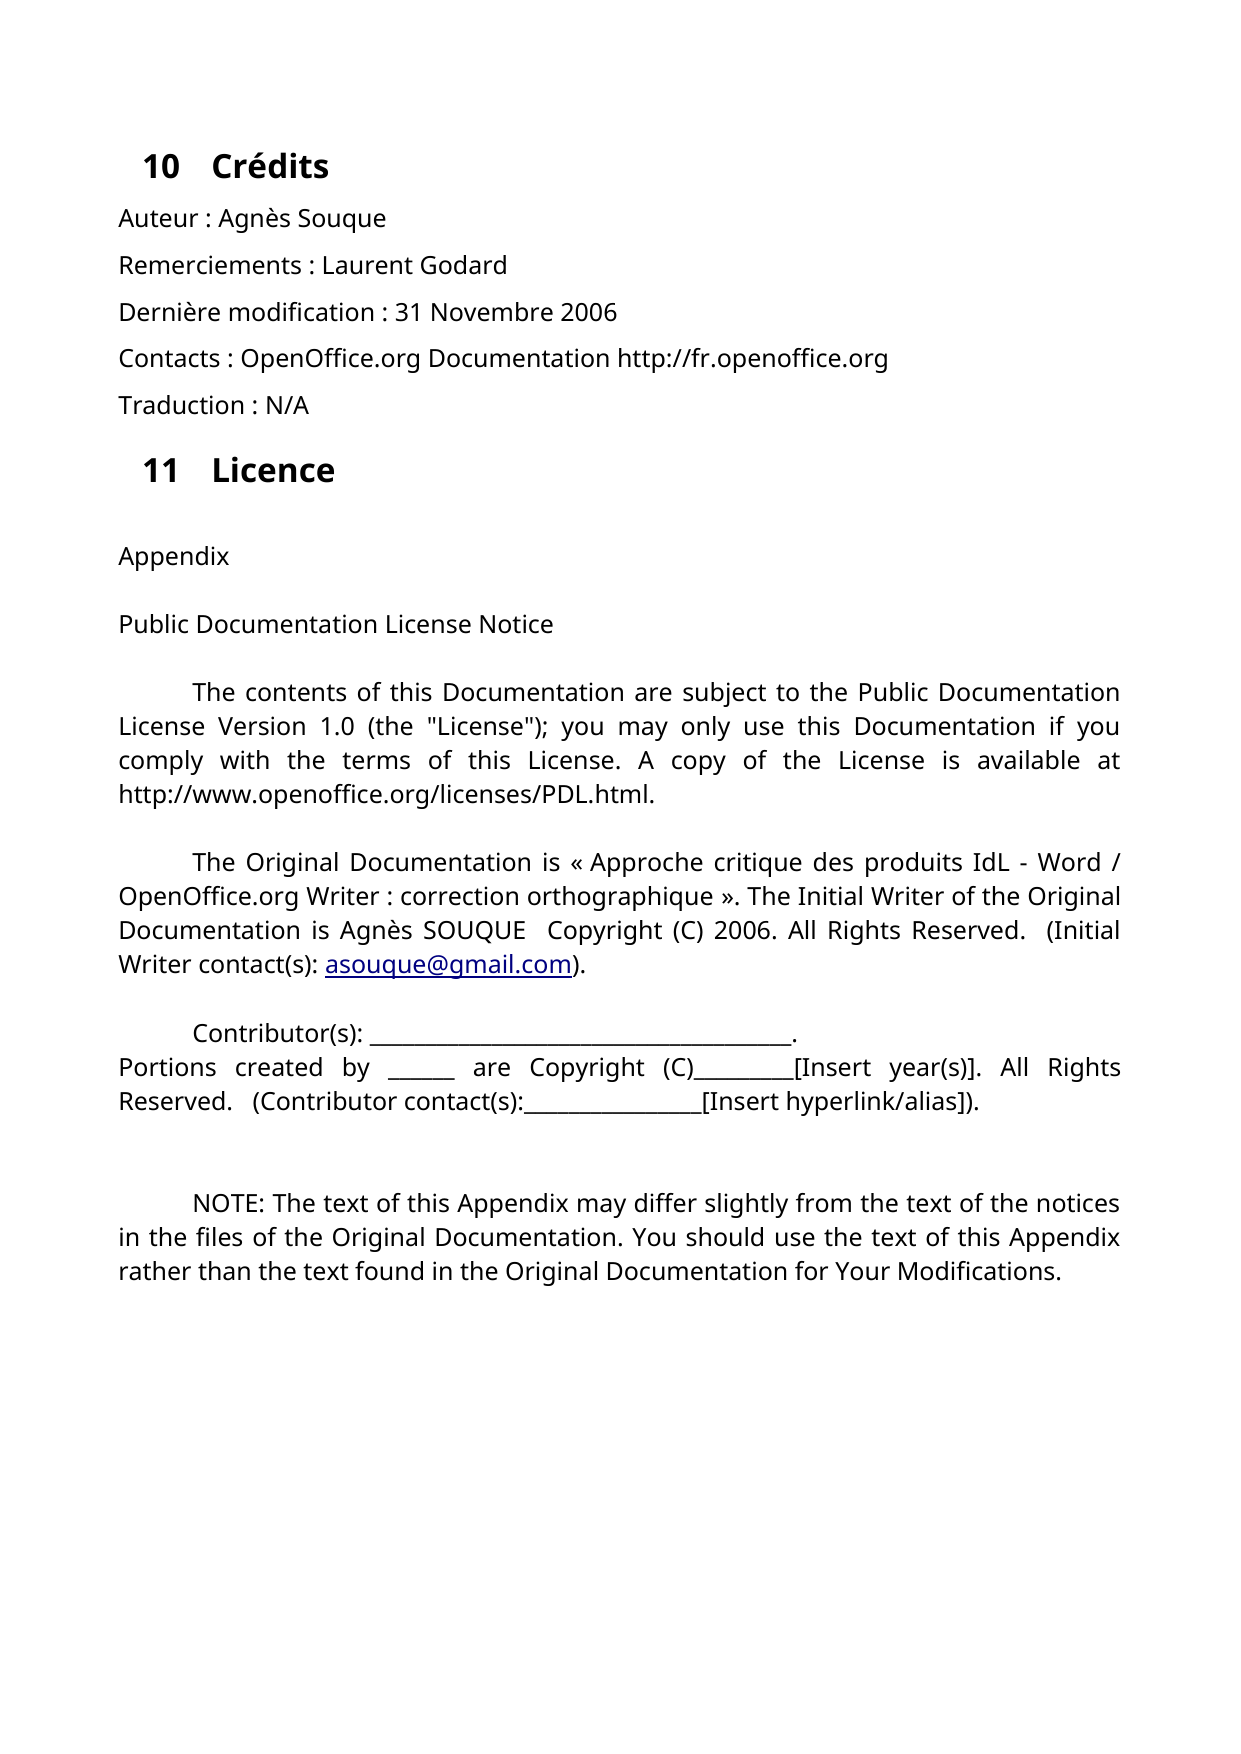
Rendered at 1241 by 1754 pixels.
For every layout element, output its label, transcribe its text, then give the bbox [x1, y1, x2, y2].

text Contacts : OpenOffice.org Documentation http://fr.openoffice.org [118, 341, 1122, 375]
text The Original Documentation is « Approche critique des produits IdL - Word / OpenOffice.org Writer : correction orthographique ». The Initial Writer of the Original Documentation is Agnès SOUQUE Copyright (C) 2006. All Rights Reserved. (Initial Writer contact(s): asouque@gmail.com). [118, 845, 1122, 981]
text NOTE: The text of this Appendix may differ slightly from the text of the notices in the files of the Original Documentation. You should use the text of this Appendix rather than the text found in the Original Documentation for Your Modifications. [118, 1186, 1122, 1288]
text Remerciements : Laurent Godard [118, 248, 1122, 282]
text Appendix [118, 538, 1122, 572]
subtitle Crédits [118, 143, 1122, 188]
text Traduction : N/A [118, 387, 1122, 421]
text Contributor(s): ______________________________________. [118, 1015, 1122, 1049]
text Public Documentation License Notice [118, 606, 1122, 641]
text Portions created by ______ are Copyright (C)_________[Insert year(s)]. All Rights Reserved. (Contributor contact(s):________________[Insert hyperlink/alias]). [118, 1049, 1122, 1117]
text The contents of this Documentation are subject to the Public Documentation License Version 1.0 (the "License"); you may only use this Documentation if you comply with the terms of this License. A copy of the License is available at http://www.openoffice.org/licenses/PDL.html. [118, 674, 1122, 811]
text Dernière modification : 31 Novembre 2006 [118, 294, 1122, 328]
subtitle Licence [118, 446, 1122, 492]
text Auteur : Agnès Souque [118, 201, 1122, 235]
